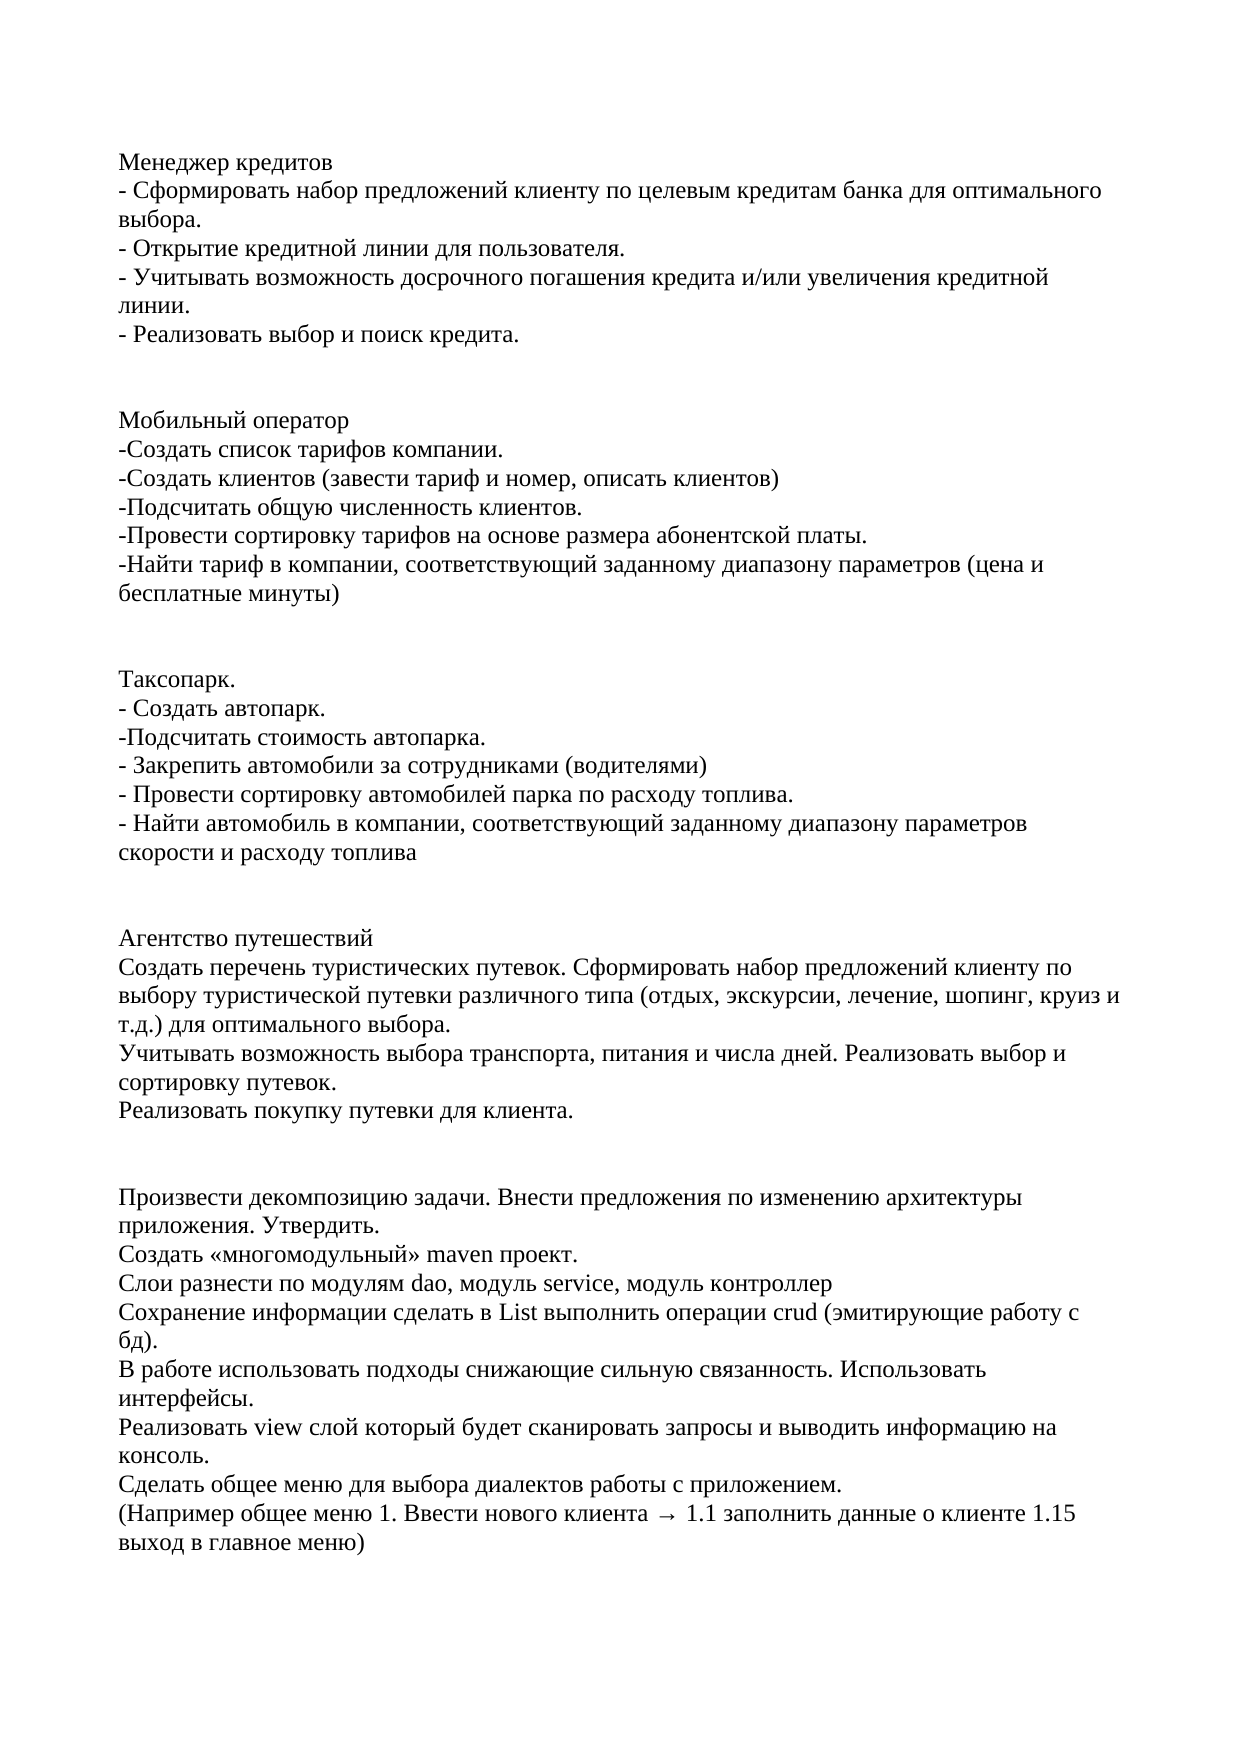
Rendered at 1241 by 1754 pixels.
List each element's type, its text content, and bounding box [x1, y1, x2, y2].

text -Создать список тарифов компании. [118, 434, 1122, 463]
text В работе использовать подходы снижающие сильную связанность. Использовать интерфейсы. [118, 1354, 1122, 1412]
text Реализовать покупку путевки для клиента. [118, 1096, 1122, 1124]
text Менеджер кредитов [118, 147, 1122, 176]
text -Найти тариф в компании, соответствующий заданному диапазону параметров (цена и бесплатные минуты) [118, 549, 1122, 607]
text Создать «многомодульный» maven проект. [118, 1239, 1122, 1268]
text Учитывать возможность выбора транспорта, питания и числа дней. Реализовать выбор и сортировку путевок. [118, 1038, 1122, 1096]
text - Реализовать выбор и поиск кредита. [118, 319, 1122, 348]
text - Закрепить автомобили за сотрудниками (водителями) [118, 751, 1122, 779]
text - Сформировать набор предложений клиенту по целевым кредитам банка для оптимального выбора. [118, 176, 1122, 233]
text Создать перечень туристических путевок. Сформировать набор предложений клиенту по выбору туристической путевки различного типа (отдых, экскурсии, лечение, шопинг, круиз и т.д.) для оптимального выбора. [118, 952, 1122, 1038]
text - Провести сортировку автомобилей парка по расходу топлива. [118, 779, 1122, 808]
text -Провести сортировку тарифов на основе размера абонентской платы. [118, 521, 1122, 549]
text (Например общее меню 1. Ввести нового клиента → 1.1 заполнить данные о клиенте 1.15 выход в главное меню) [118, 1498, 1122, 1556]
text - Создать автопарк. [118, 693, 1122, 722]
text - Открытие кредитной линии для пользователя. [118, 233, 1122, 262]
text - Найти автомобиль в компании, соответствующий заданному диапазону параметров скорости и расходу топлива [118, 808, 1122, 866]
text -Создать клиентов (завести тариф и номер, описать клиентов) [118, 463, 1122, 492]
text Таксопарк. [118, 664, 1122, 693]
text Сделать общее меню для выбора диалектов работы с приложением. [118, 1469, 1122, 1498]
text Слои разнести по модулям dao, модуль service, модуль контроллер [118, 1268, 1122, 1297]
text Сохранение информации сделать в List выполнить операции crud (эмитирующие работу с бд). [118, 1297, 1122, 1354]
text -Подсчитать общую численность клиентов. [118, 492, 1122, 521]
text Мобильный оператор [118, 406, 1122, 434]
text Агентство путешествий [118, 923, 1122, 952]
text Произвести декомпозицию задачи. Внести предложения по изменению архитектуры приложения. Утвердить. [118, 1182, 1122, 1239]
text - Учитывать возможность досрочного погашения кредита и/или увеличения кредитной линии. [118, 262, 1122, 319]
text -Подсчитать стоимость автопарка. [118, 722, 1122, 751]
text Реализовать view слой который будет сканировать запросы и выводить информацию на консоль. [118, 1412, 1122, 1469]
